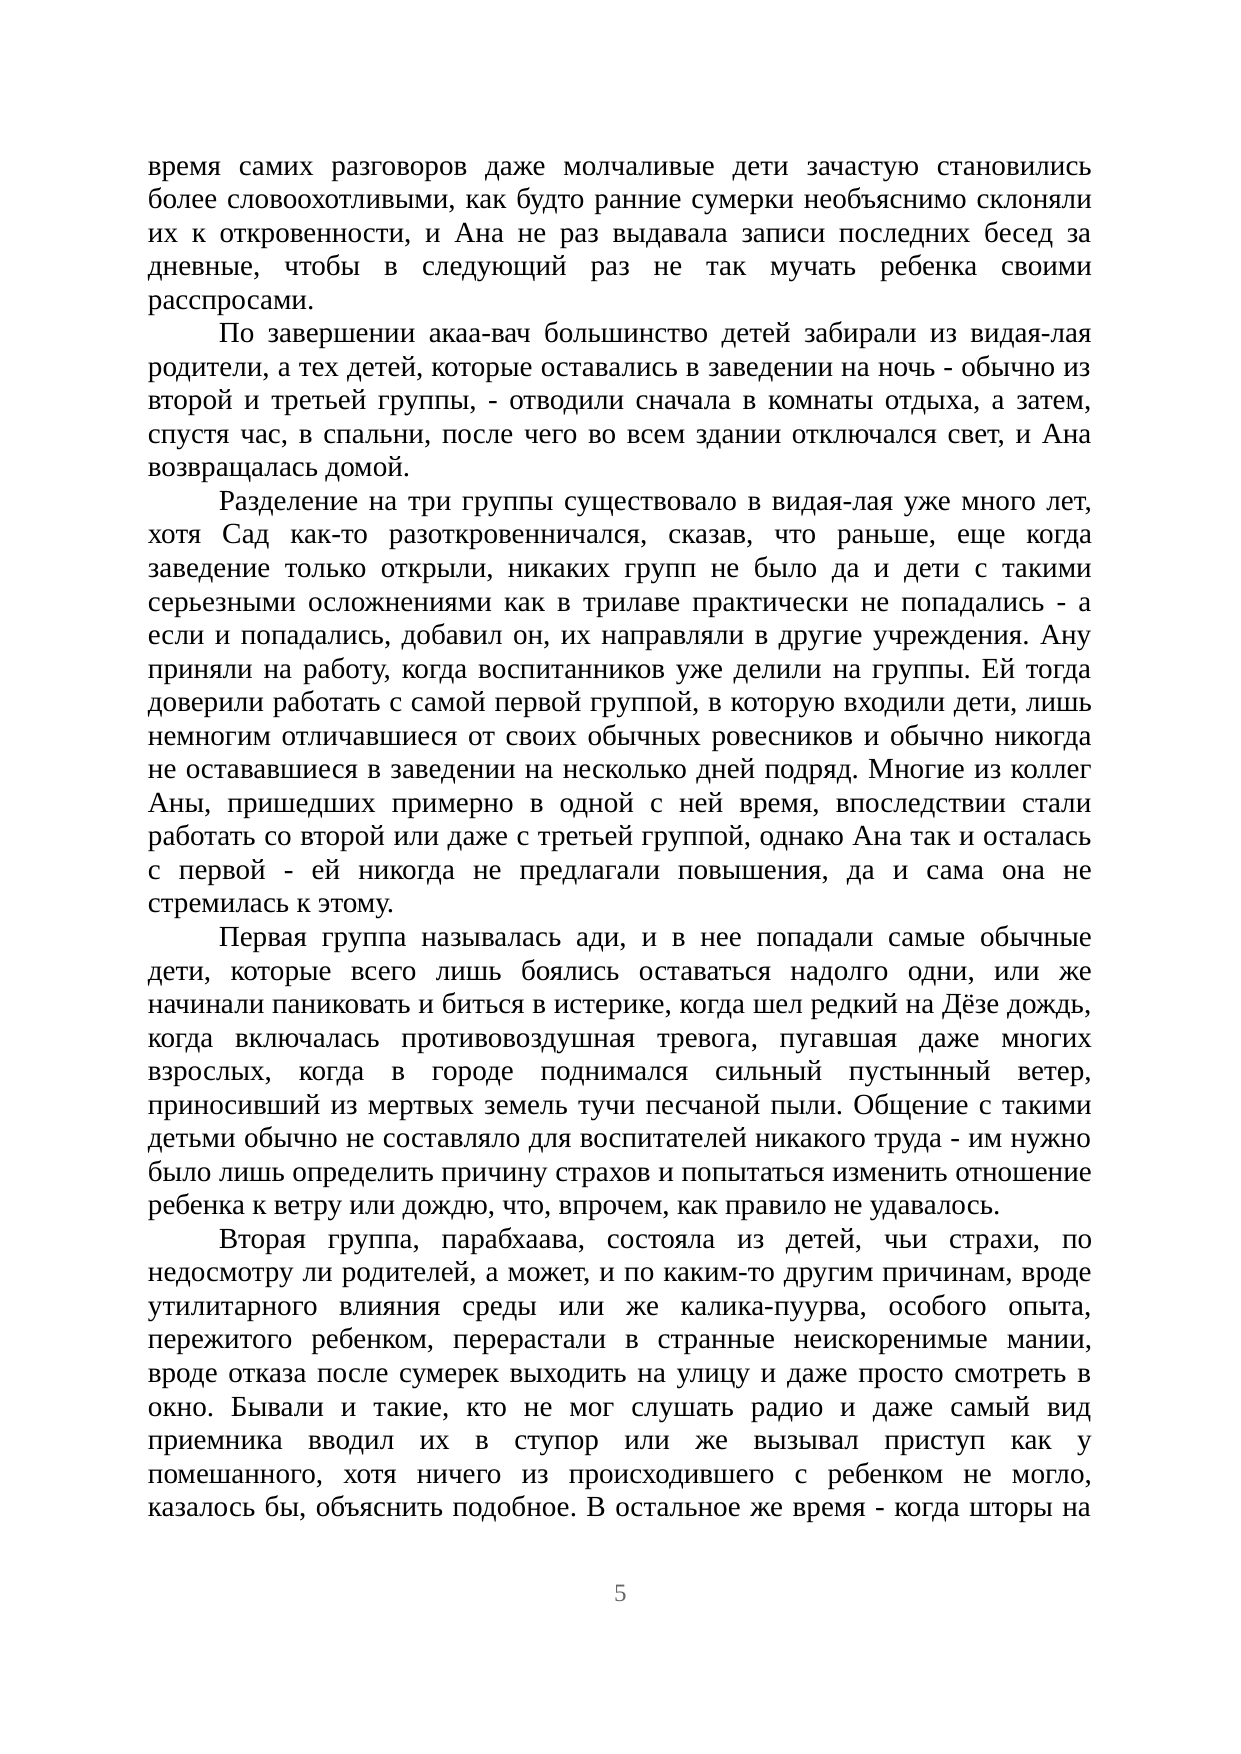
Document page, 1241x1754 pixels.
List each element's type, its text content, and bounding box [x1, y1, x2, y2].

text Вторая группа, парабхаава, состояла из детей, чьи страхи, по недосмотру ли родителей, а может, и по каким-то другим причинам, вроде утилитарного влияния среды или же калика-пуурва, особого опыта, пережитого ребенком, перерастали в странные неискоренимые мании, вроде отказа после сумерек выходить на улицу и даже просто смотреть в окно. Бывали и такие, кто не мог слушать радио и даже самый вид приемника вводил их в ступор или же вызывал приступ как у помешанного, хотя ничего из происходившего с ребенком не могло, казалось бы, объяснить подобное. В остальное же время - когда шторы на [148, 1221, 1093, 1523]
text время самих разговоров даже молчаливые дети зачастую становились более словоохотливыми, как будто ранние сумерки необъяснимо склоняли их к откровенности, и Ана не раз выдавала записи последних бесед за дневные, чтобы в следующий раз не так мучать ребенка своими расспросами. [148, 148, 1093, 315]
text По завершении акаа-вач большинство детей забирали из видая-лая родители, а тех детей, которые оставались в заведении на ночь - обычно из второй и третьей группы, - отводили сначала в комнаты отдыха, а затем, спустя час, в спальни, после чего во всем здании отключался свет, и Ана возвращалась домой. [148, 315, 1093, 483]
text Разделение на три группы существовало в видая-лая уже много лет, хотя Сад как-то разоткровенничался, сказав, что раньше, еще когда заведение только открыли, никаких групп не было да и дети с такими серьезными осложнениями как в трилаве практически не попадались - а если и попадались, добавил он, их направляли в другие учреждения. Ану приняли на работу, когда воспитанников уже делили на группы. Ей тогда доверили работать с самой первой группой, в которую входили дети, лишь немногим отличавшиеся от своих обычных ровесников и обычно никогда не остававшиеся в заведении на несколько дней подряд. Многие из коллег Аны, пришедших примерно в одной с ней время, впоследствии стали работать со второй или даже с третьей группой, однако Ана так и осталась с первой - ей никогда не предлагали повышения, да и сама она не стремилась к этому. [148, 483, 1093, 919]
text Первая группа называлась ади, и в нее попадали самые обычные дети, которые всего лишь боялись оставаться надолго одни, или же начинали паниковать и биться в истерике, когда шел редкий на Дёзе дождь, когда включалась противовоздушная тревога, пугавшая даже многих взрослых, когда в городе поднимался сильный пустынный ветер, приносивший из мертвых земель тучи песчаной пыли. Общение с такими детьми обычно не составляло для воспитателей никакого труда - им нужно было лишь определить причину страхов и попытаться изменить отношение ребенка к ветру или дождю, что, впрочем, как правило не удавалось. [148, 919, 1093, 1221]
